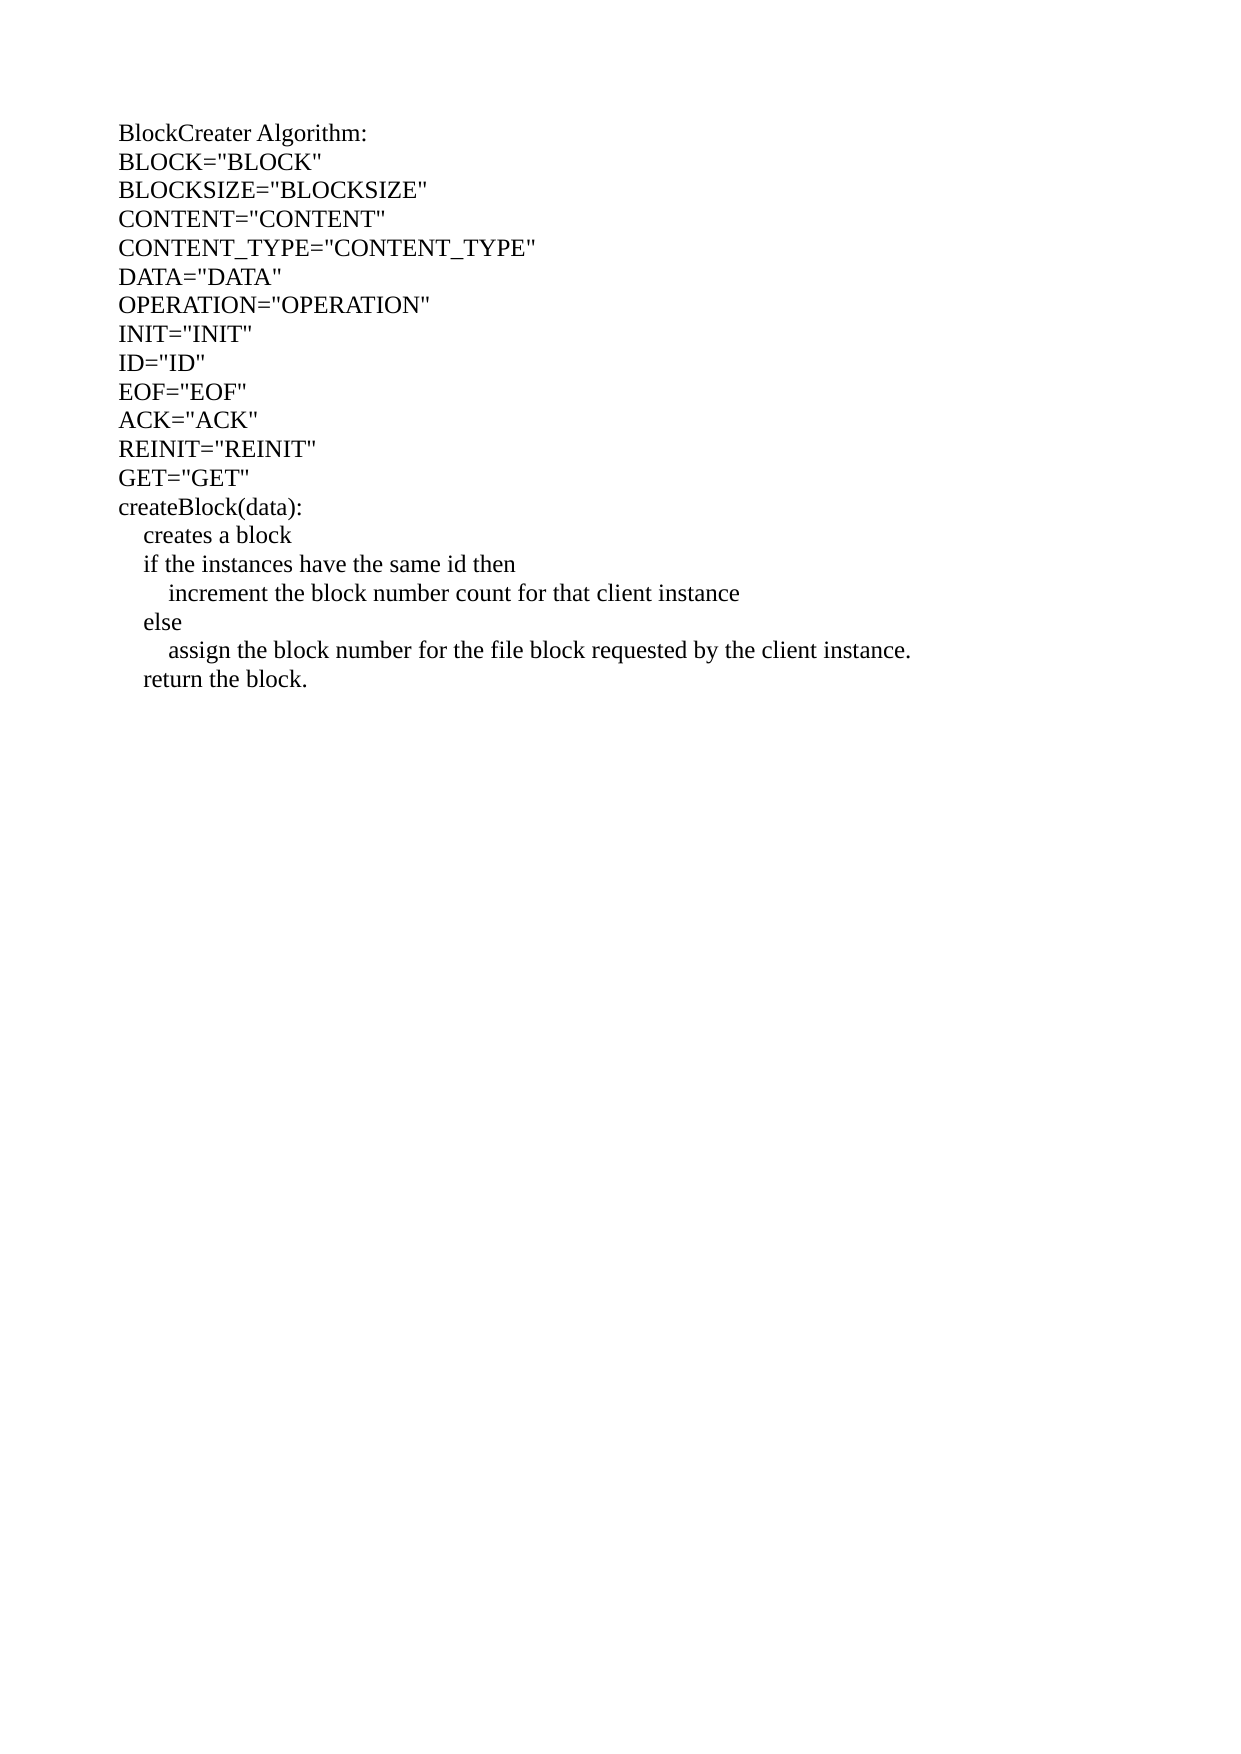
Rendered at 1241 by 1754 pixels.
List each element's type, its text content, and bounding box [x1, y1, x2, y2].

text creates a block [118, 521, 1122, 549]
text return the block. [118, 664, 1122, 693]
text INIT="INIT" [118, 319, 1122, 348]
text CONTENT_TYPE="CONTENT_TYPE" [118, 233, 1122, 262]
text CONTENT="CONTENT" [118, 204, 1122, 233]
text GET="GET" [118, 463, 1122, 492]
text DATA="DATA" [118, 262, 1122, 291]
text BLOCKSIZE="BLOCKSIZE" [118, 176, 1122, 204]
text else [118, 607, 1122, 636]
text OPERATION="OPERATION" [118, 291, 1122, 319]
text REINIT="REINIT" [118, 434, 1122, 463]
text assign the block number for the file block requested by the client instance. [118, 636, 1122, 664]
text EOF="EOF" [118, 377, 1122, 406]
text ID="ID" [118, 348, 1122, 377]
text BlockCreater Algorithm: BLOCK="BLOCK" [118, 118, 1122, 176]
text increment the block number count for that client instance [118, 578, 1122, 607]
text ACK="ACK" [118, 406, 1122, 434]
text if the instances have the same id then [118, 549, 1122, 578]
text createBlock(data): [118, 492, 1122, 521]
